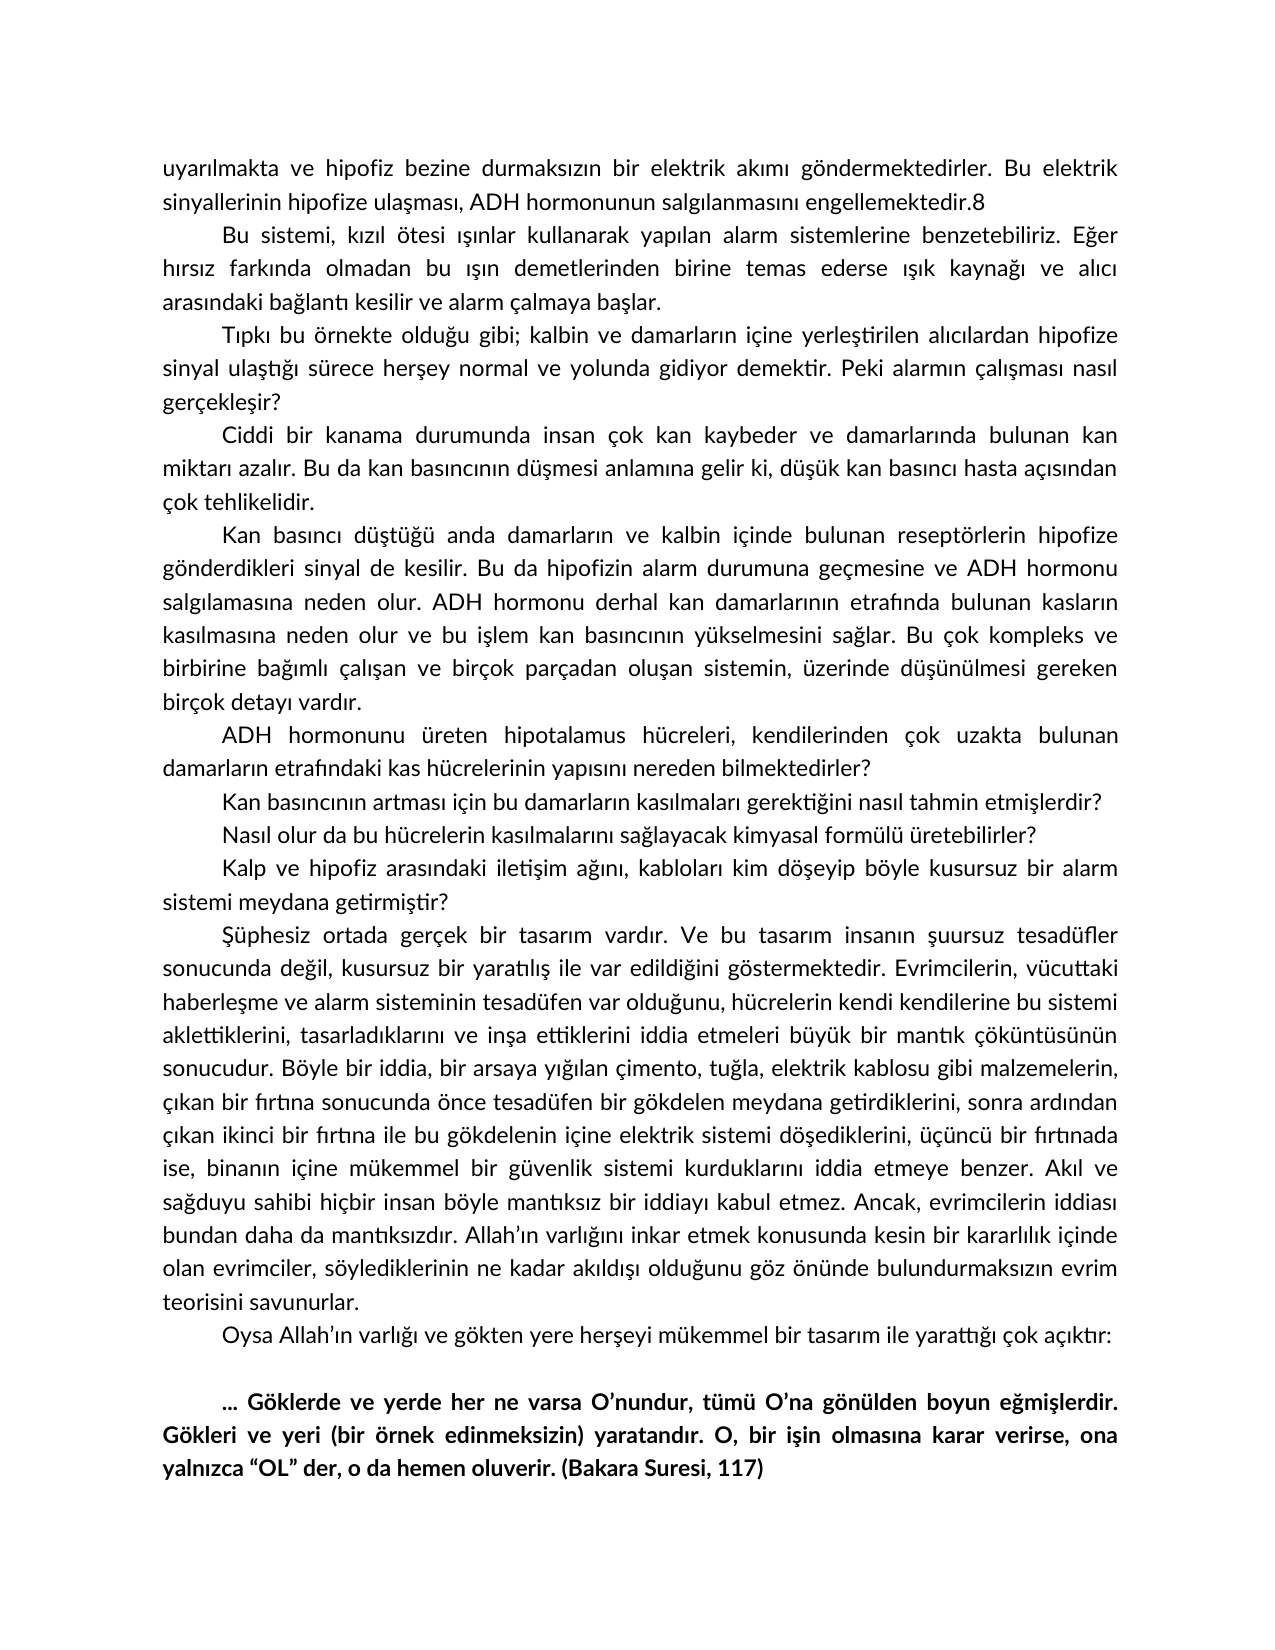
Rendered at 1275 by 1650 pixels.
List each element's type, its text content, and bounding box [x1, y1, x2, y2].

text ... Göklerde ve yerde her ne varsa O’nundur, tümü O’na gönülden boyun eğmişlerdir. Gökleri ve yeri (bir örnek edinmeksizin) yaratandır. O, bir işin olmasına karar verirse, ona yalnızca “OL” der, o da hemen oluverir. (Bakara Suresi, 117) [162, 1383, 1119, 1483]
text Oysa Allah’ın varlığı ve gökten yere herşeyi mükemmel bir tasarım ile yarattığı çok açıktır: [162, 1317, 1119, 1350]
text ADH hormonunu üreten hipotalamus hücreleri, kendilerinden çok uzakta bulunan damarların etrafındaki kas hücrelerinin yapısını nereden bilmektedirler? [162, 717, 1119, 783]
text Tıpkı bu örnekte olduğu gibi; kalbin ve damarların içine yerleştirilen alıcılardan hipofize sinyal ulaştığı sürece herşey normal ve yolunda gidiyor demektir. Peki alarmın çalışması nasıl gerçekleşir? [162, 317, 1119, 417]
text Şüphesiz ortada gerçek bir tasarım vardır. Ve bu tasarım insanın şuursuz tesadüfler sonucunda değil, kusursuz bir yaratılış ile var edildiğini göstermektedir. Evrimcilerin, vücuttaki haberleşme ve alarm sisteminin tesadüfen var olduğunu, hücrelerin kendi kendilerine bu sistemi aklettiklerini, tasarladıklarını ve inşa ettiklerini iddia etmeleri büyük bir mantık çöküntüsünün sonucudur. Böyle bir iddia, bir arsaya yığılan çimento, tuğla, elektrik kablosu gibi malzemelerin, çıkan bir fırtına sonucunda önce tesadüfen bir gökdelen meydana getirdiklerini, sonra ardından çıkan ikinci bir fırtına ile bu gökdelenin içine elektrik sistemi döşediklerini, üçüncü bir fırtınada ise, binanın içine mükemmel bir güvenlik sistemi kurduklarını iddia etmeye benzer. Akıl ve sağduyu sahibi hiçbir insan böyle mantıksız bir iddiayı kabul etmez. Ancak, evrimcilerin iddiası bundan daha da mantıksızdır. Allah’ın varlığını inkar etmek konusunda kesin bir kararlılık içinde olan evrimciler, söylediklerinin ne kadar akıldışı olduğunu göz önünde bulundurmaksızın evrim teorisini savunurlar. [162, 917, 1119, 1317]
text Kan basıncı düştüğü anda damarların ve kalbin içinde bulunan reseptörlerin hipofize gönderdikleri sinyal de kesilir. Bu da hipofizin alarm durumuna geçmesine ve ADH hormonu salgılamasına neden olur. ADH hormonu derhal kan damarlarının etrafında bulunan kasların kasılmasına neden olur ve bu işlem kan basıncının yükselmesini sağlar. Bu çok kompleks ve birbirine bağımlı çalışan ve birçok parçadan oluşan sistemin, üzerinde düşünülmesi gereken birçok detayı vardır. [162, 517, 1119, 717]
text Kan basıncının artması için bu damarların kasılmaları gerektiğini nasıl tahmin etmişlerdir? [162, 783, 1119, 817]
text Ciddi bir kanama durumunda insan çok kan kaybeder ve damarlarında bulunan kan miktarı azalır. Bu da kan basıncının düşmesi anlamına gelir ki, düşük kan basıncı hasta açısından çok tehlikelidir. [162, 417, 1119, 517]
text Kalp ve hipofiz arasındaki iletişim ağını, kabloları kim döşeyip böyle kusursuz bir alarm sistemi meydana getirmiştir? [162, 850, 1119, 917]
text uyarılmakta ve hipofiz bezine durmaksızın bir elektrik akımı göndermektedirler. Bu elektrik sinyallerinin hipofize ulaşması, ADH hormonunun salgılanmasını engellemektedir.8 [162, 150, 1119, 217]
text Nasıl olur da bu hücrelerin kasılmalarını sağlayacak kimyasal formülü üretebilirler? [162, 817, 1119, 850]
text Bu sistemi, kızıl ötesi ışınlar kullanarak yapılan alarm sistemlerine benzetebiliriz. Eğer hırsız farkında olmadan bu ışın demetlerinden birine temas ederse ışık kaynağı ve alıcı arasındaki bağlantı kesilir ve alarm çalmaya başlar. [162, 217, 1119, 317]
